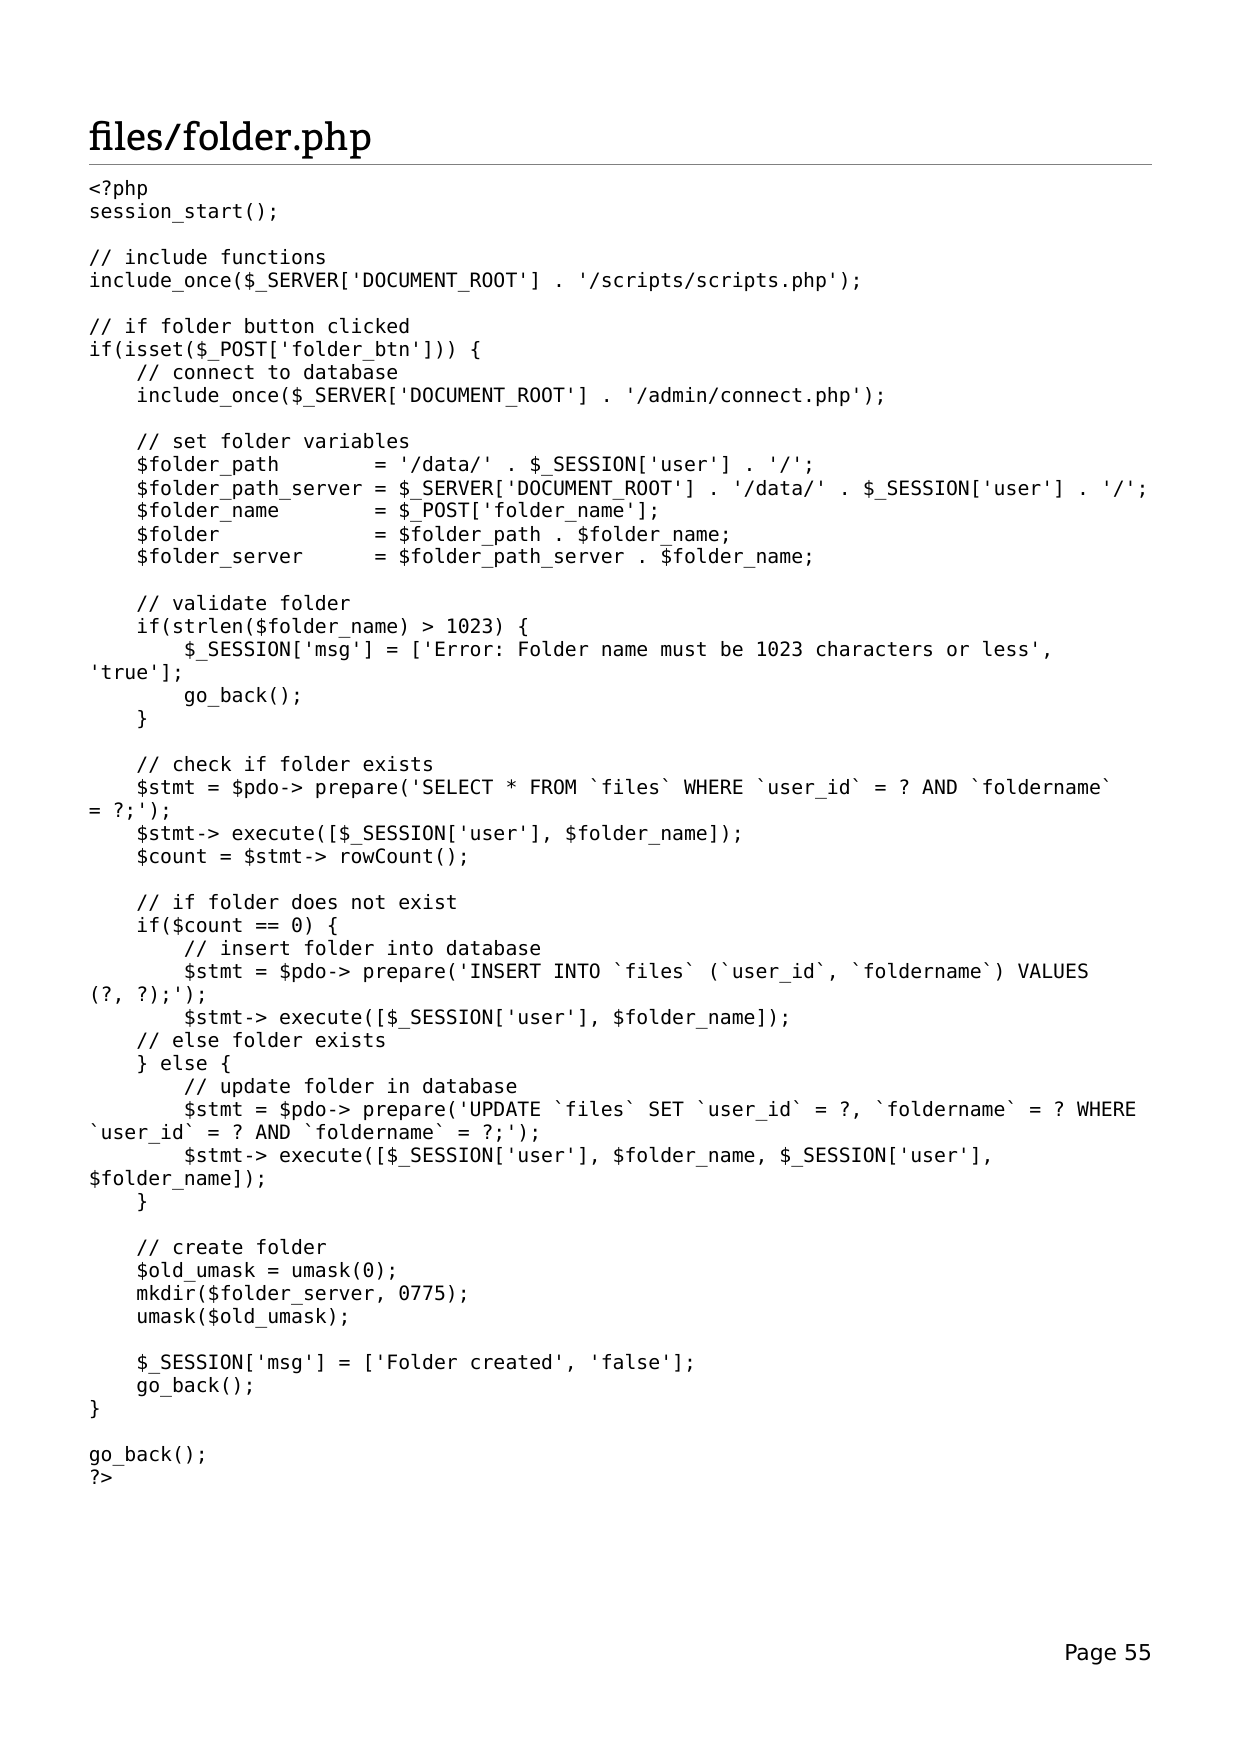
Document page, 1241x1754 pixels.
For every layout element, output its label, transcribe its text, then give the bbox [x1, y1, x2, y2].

text <?php [88, 177, 1152, 200]
text // if folder does not exist [88, 891, 1152, 914]
text $_SESSION['msg'] = ['Error: Folder name must be 1023 characters or less', 'true']; [88, 638, 1152, 684]
text $stmt-> execute([$_SESSION['user'], $folder_name]); [88, 822, 1152, 845]
text $stmt = $pdo-> prepare('INSERT INTO `files` (`user_id`, `foldername`) VALUES (?, ?);'); [88, 960, 1152, 1006]
text $stmt-> execute([$_SESSION['user'], $folder_name, $_SESSION['user'], $folder_name]); [88, 1144, 1152, 1190]
text // if folder button clicked [88, 315, 1152, 338]
text if($count == 0) { [88, 914, 1152, 937]
text } [88, 707, 1152, 730]
text mkdir($folder_server, 0775); [88, 1282, 1152, 1305]
text $stmt = $pdo-> prepare('UPDATE `files` SET `user_id` = ?, `foldername` = ? WHERE `user_id` = ? AND `foldername` = ?;'); [88, 1098, 1152, 1144]
subtitle files/folder.php [88, 113, 1152, 165]
text $count = $stmt-> rowCount(); [88, 845, 1152, 868]
text } else { [88, 1052, 1152, 1075]
text $folder_path = '/data/' . $_SESSION['user'] . '/'; [88, 453, 1152, 477]
text if(strlen($folder_name) > 1023) { [88, 615, 1152, 638]
text $folder_server = $folder_path_server . $folder_name; [88, 546, 1152, 569]
text $old_umask = umask(0); [88, 1259, 1152, 1282]
text // validate folder [88, 592, 1152, 615]
text session_start(); [88, 200, 1152, 223]
text // create folder [88, 1236, 1152, 1259]
text $folder_name = $_POST['folder_name']; [88, 499, 1152, 523]
text $folder_path_server = $_SERVER['DOCUMENT_ROOT'] . '/data/' . $_SESSION['user'] . '/'; [88, 477, 1152, 499]
text $stmt = $pdo-> prepare('SELECT * FROM `files` WHERE `user_id` = ? AND `foldername` = ?;'); [88, 776, 1152, 822]
text // set folder variables [88, 431, 1152, 453]
text include_once($_SERVER['DOCUMENT_ROOT'] . '/admin/connect.php'); [88, 384, 1152, 407]
text // check if folder exists [88, 753, 1152, 776]
text go_back(); [88, 684, 1152, 707]
text // include functions [88, 246, 1152, 269]
text include_once($_SERVER['DOCUMENT_ROOT'] . '/scripts/scripts.php'); [88, 269, 1152, 292]
text // update folder in database [88, 1075, 1152, 1098]
text go_back(); [88, 1443, 1152, 1466]
text // connect to database [88, 361, 1152, 384]
text // else folder exists [88, 1029, 1152, 1052]
text $_SESSION['msg'] = ['Folder created', 'false']; [88, 1351, 1152, 1374]
text if(isset($_POST['folder_btn'])) { [88, 338, 1152, 361]
text umask($old_umask); [88, 1305, 1152, 1328]
text $folder = $folder_path . $folder_name; [88, 523, 1152, 546]
text // insert folder into database [88, 937, 1152, 960]
text ?> [88, 1466, 1152, 1489]
text } [88, 1397, 1152, 1420]
text } [88, 1190, 1152, 1213]
text go_back(); [88, 1374, 1152, 1397]
text $stmt-> execute([$_SESSION['user'], $folder_name]); [88, 1006, 1152, 1029]
